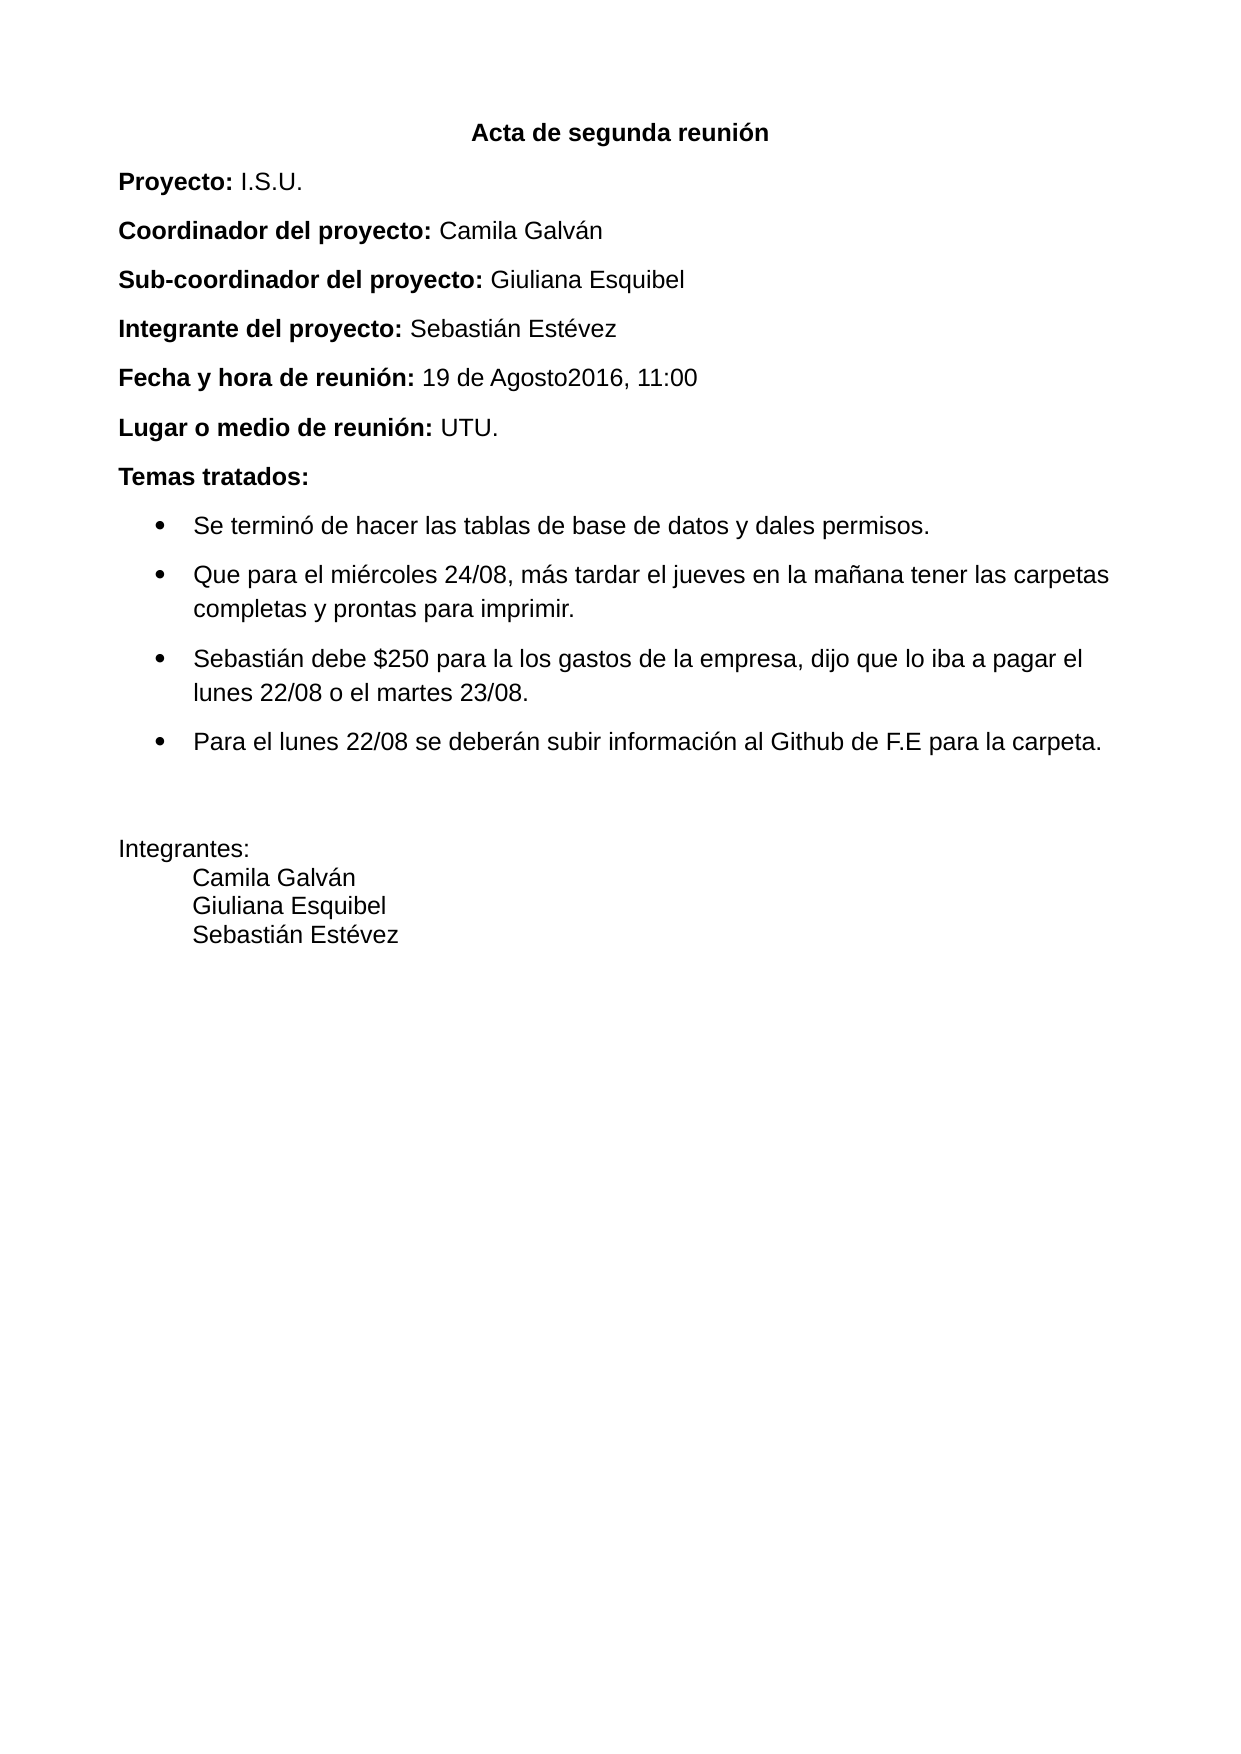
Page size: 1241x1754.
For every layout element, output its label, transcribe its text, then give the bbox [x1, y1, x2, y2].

list Para el lunes 22/08 se deberán subir información al Github de F.E para la carpeta. [156, 727, 1122, 756]
text Sebastián Estévez [118, 920, 1122, 949]
text Sub-coordinador del proyecto: Giuliana Esquibel [118, 265, 1122, 294]
text Lugar o medio de reunión: UTU. [118, 413, 1122, 441]
text Coordinador del proyecto: Camila Galván [118, 216, 1122, 245]
text Acta de segunda reunión [118, 118, 1122, 147]
text Temas tratados: [118, 462, 1122, 490]
text Integrante del proyecto: Sebastián Estévez [118, 314, 1122, 343]
list Se terminó de hacer las tablas de base de datos y dales permisos. [156, 511, 1122, 539]
list Que para el miércoles 24/08, más tardar el jueves en la mañana tener las carpetas completas y prontas para imprimir. [156, 560, 1122, 623]
text Fecha y hora de reunión: 19 de Agosto2016, 11:00 [118, 363, 1122, 392]
text Camila Galván [118, 863, 1122, 891]
text Integrantes: [118, 834, 1122, 863]
text Proyecto: I.S.U. [118, 167, 1122, 196]
text Giuliana Esquibel [118, 891, 1122, 920]
list Sebastián debe $250 para la los gastos de la empresa, dijo que lo iba a pagar el lunes 22/08 o el martes 23/08. [156, 643, 1122, 707]
